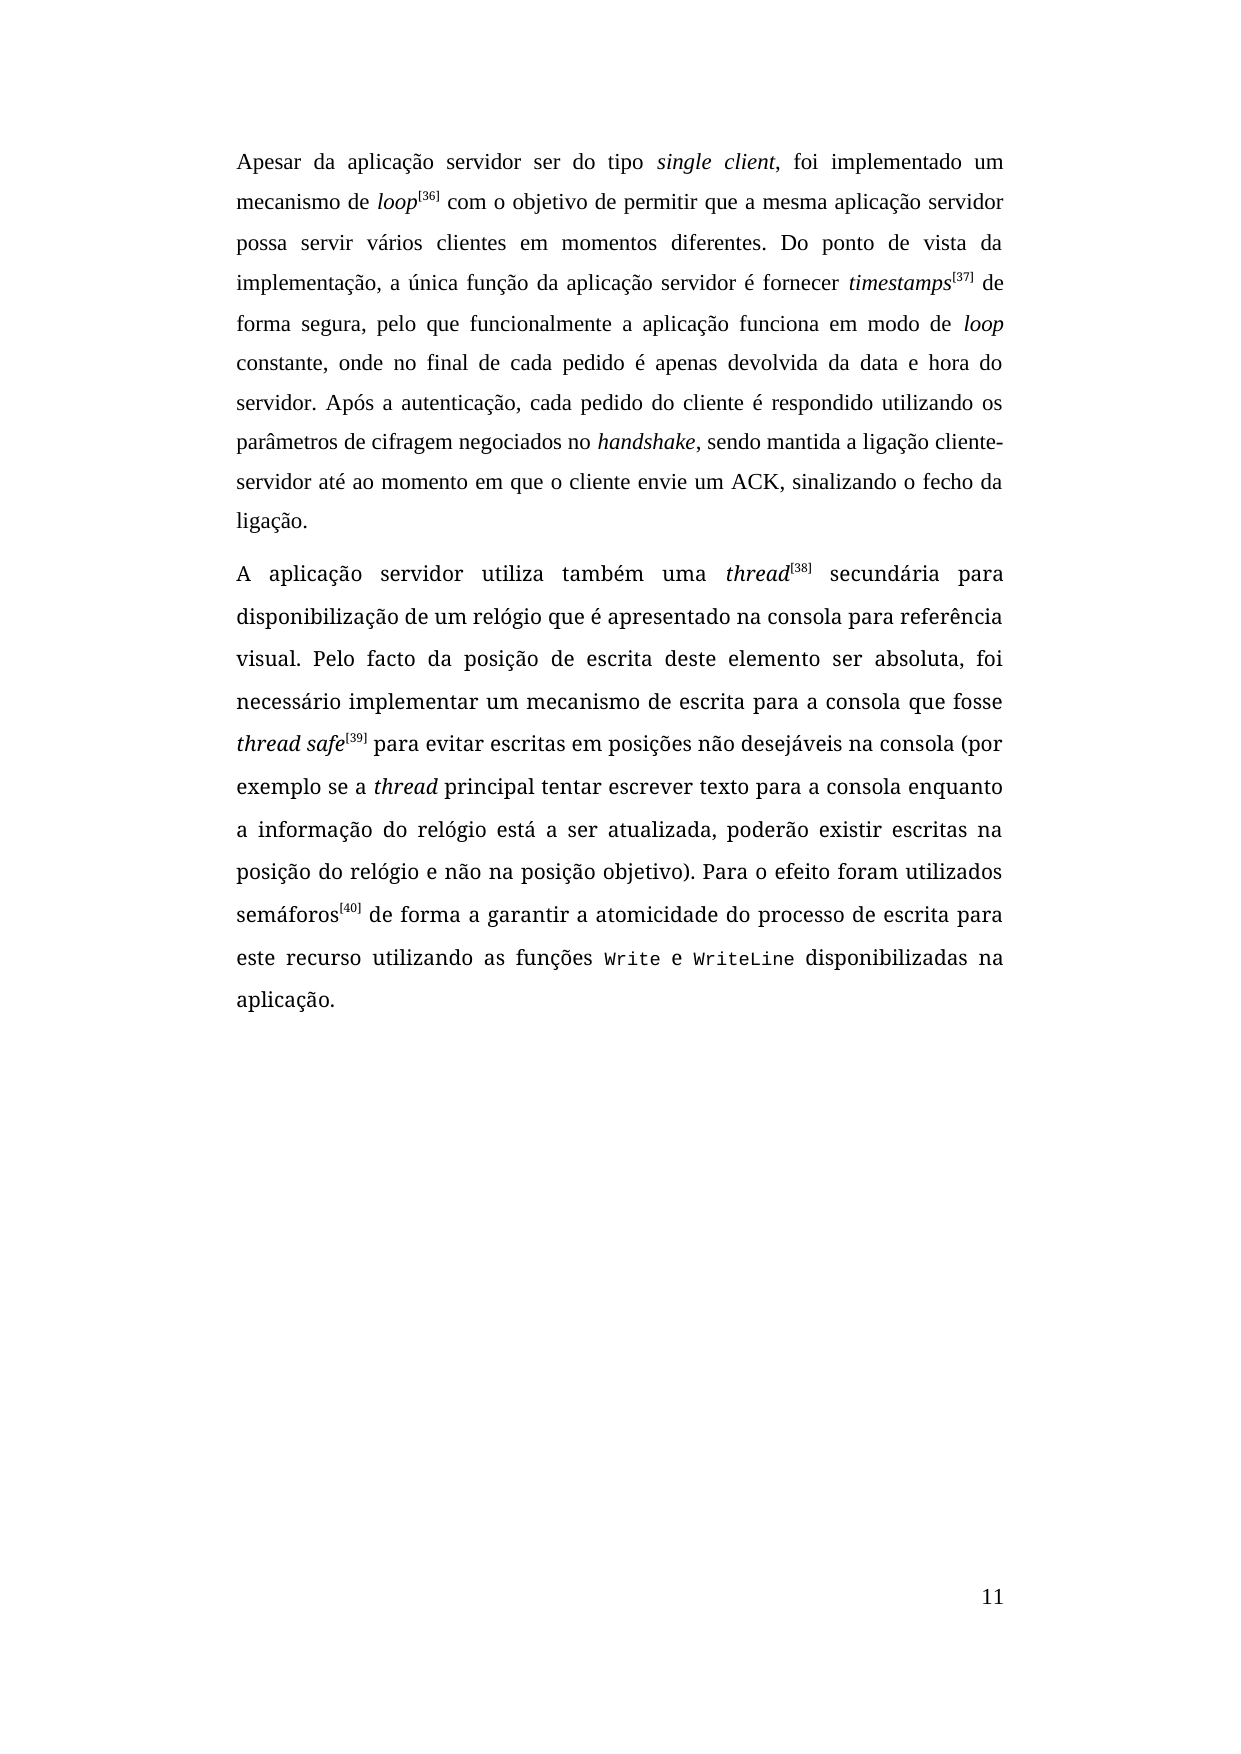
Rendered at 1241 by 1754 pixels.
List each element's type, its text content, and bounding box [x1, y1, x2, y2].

text A aplicação servidor utiliza também uma thread[38] secundária para disponibilização de um relógio que é apresentado na consola para referência visual. Pelo facto da posição de escrita deste elemento ser absoluta, foi necessário implementar um mecanismo de escrita para a consola que fosse thread safe[39] para evitar escritas em posições não desejáveis na consola (por exemplo se a thread principal tentar escrever texto para a consola enquanto a informação do relógio está a ser atualizada, poderão existir escritas na posição do relógio e não na posição objetivo). Para o efeito foram utilizados semáforos[40] de forma a garantir a atomicidade do processo de escrita para este recurso utilizando as funções Write e WriteLine disponibilizadas na aplicação. [236, 559, 1004, 1014]
text Apesar da aplicação servidor ser do tipo single client, foi implementado um mecanismo de loop[36] com o objetivo de permitir que a mesma aplicação servidor possa servir vários clientes em momentos diferentes. Do ponto de vista da implementação, a única função da aplicação servidor é fornecer timestamps[37] de forma segura, pelo que funcionalmente a aplicação funciona em modo de loop constante, onde no final de cada pedido é apenas devolvida da data e hora do servidor. Após a autenticação, cada pedido do cliente é respondido utilizando os parâmetros de cifragem negociados no handshake, sendo mantida a ligação cliente-servidor até ao momento em que o cliente envie um ACK, sinalizando o fecho da ligação. [236, 148, 1004, 533]
